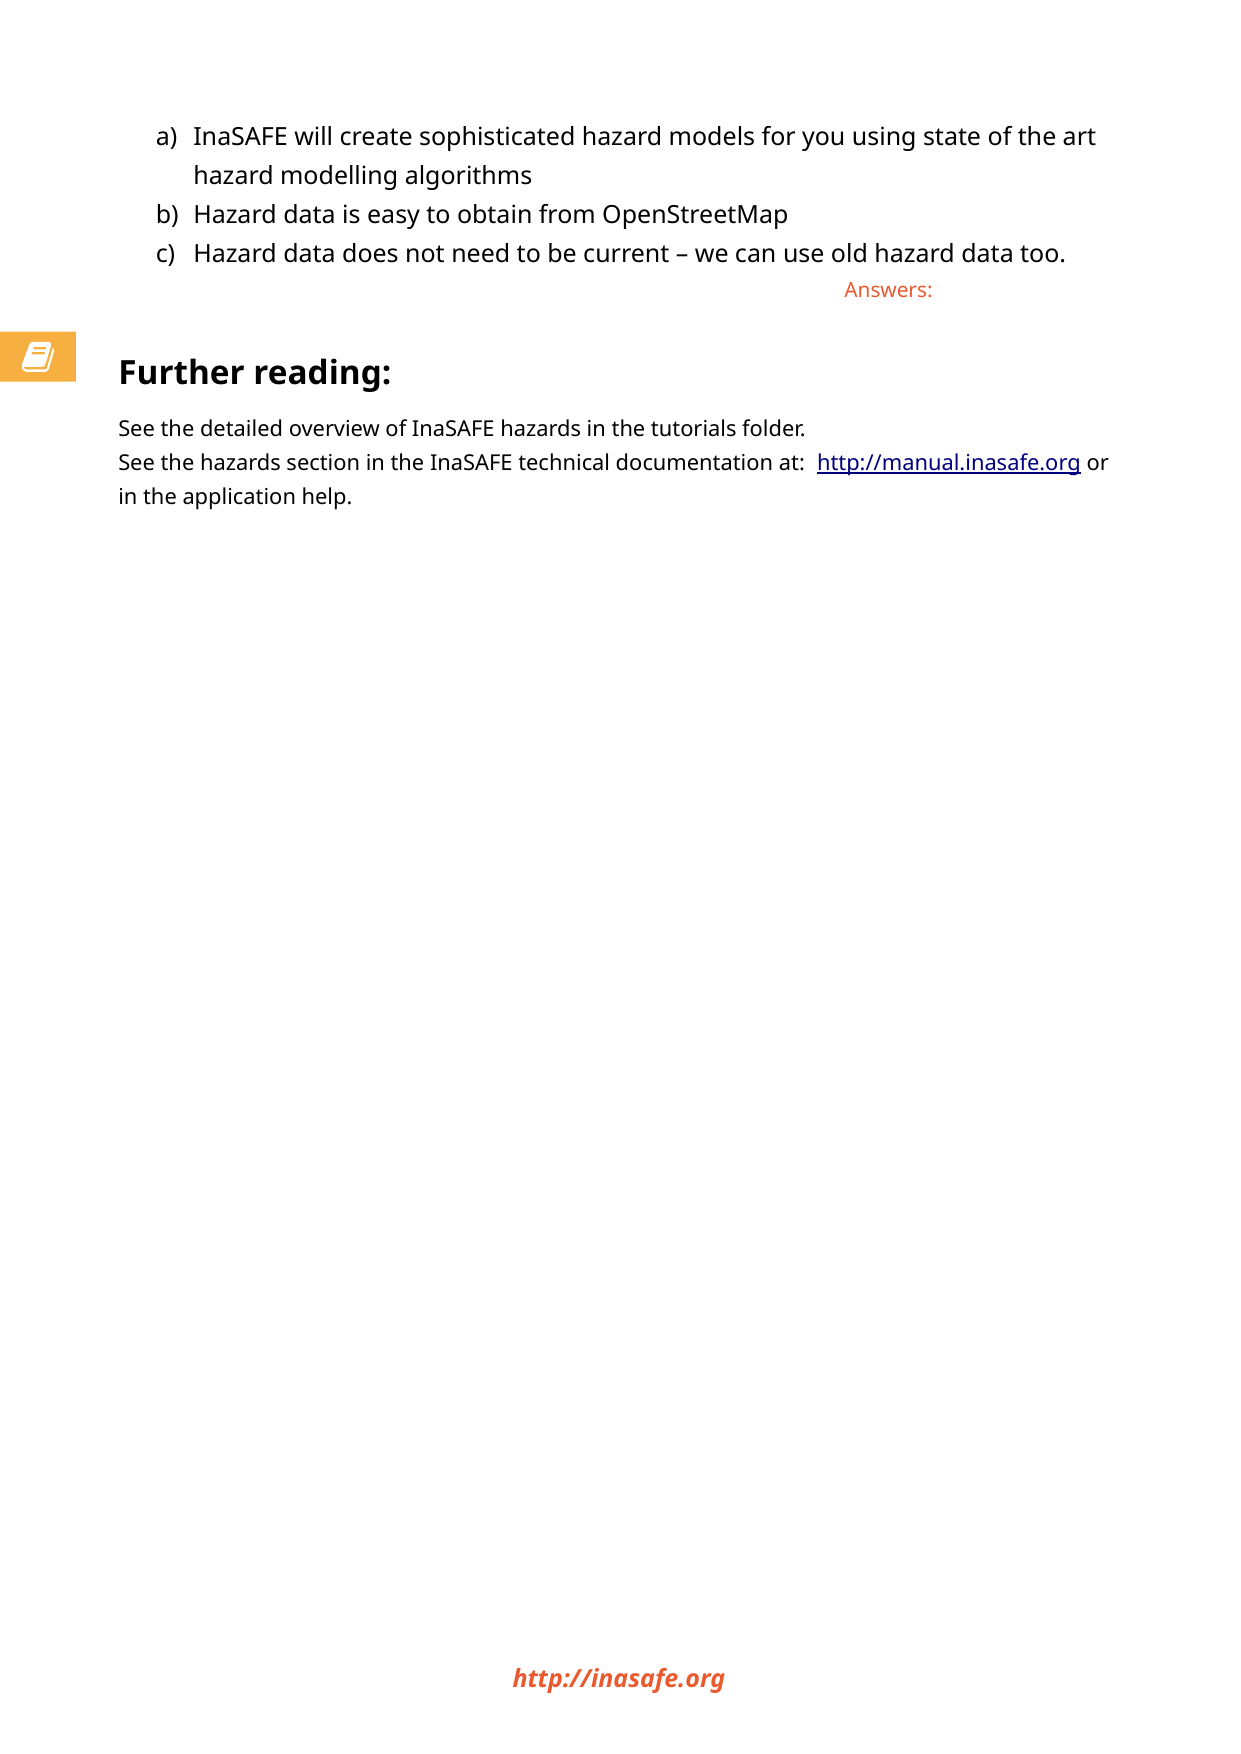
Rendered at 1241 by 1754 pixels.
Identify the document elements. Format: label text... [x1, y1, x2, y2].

list Hazard data is easy to obtain from OpenStreetMap [156, 196, 1122, 231]
text See the hazards section in the InaSAFE technical documentation at: http://manual.inasafe.org or in the application help. [118, 447, 1122, 511]
list InaSAFE will create sophisticated hazard models for you using state of the art hazard modelling algorithms [156, 118, 1122, 191]
list Hazard data does not need to be current – we can use old hazard data too. [156, 236, 1122, 270]
text Answers: [118, 275, 1122, 303]
subtitle Further reading: [118, 349, 1122, 394]
text See the detailed overview of InaSAFE hazards in the tutorials folder. [118, 413, 1122, 443]
